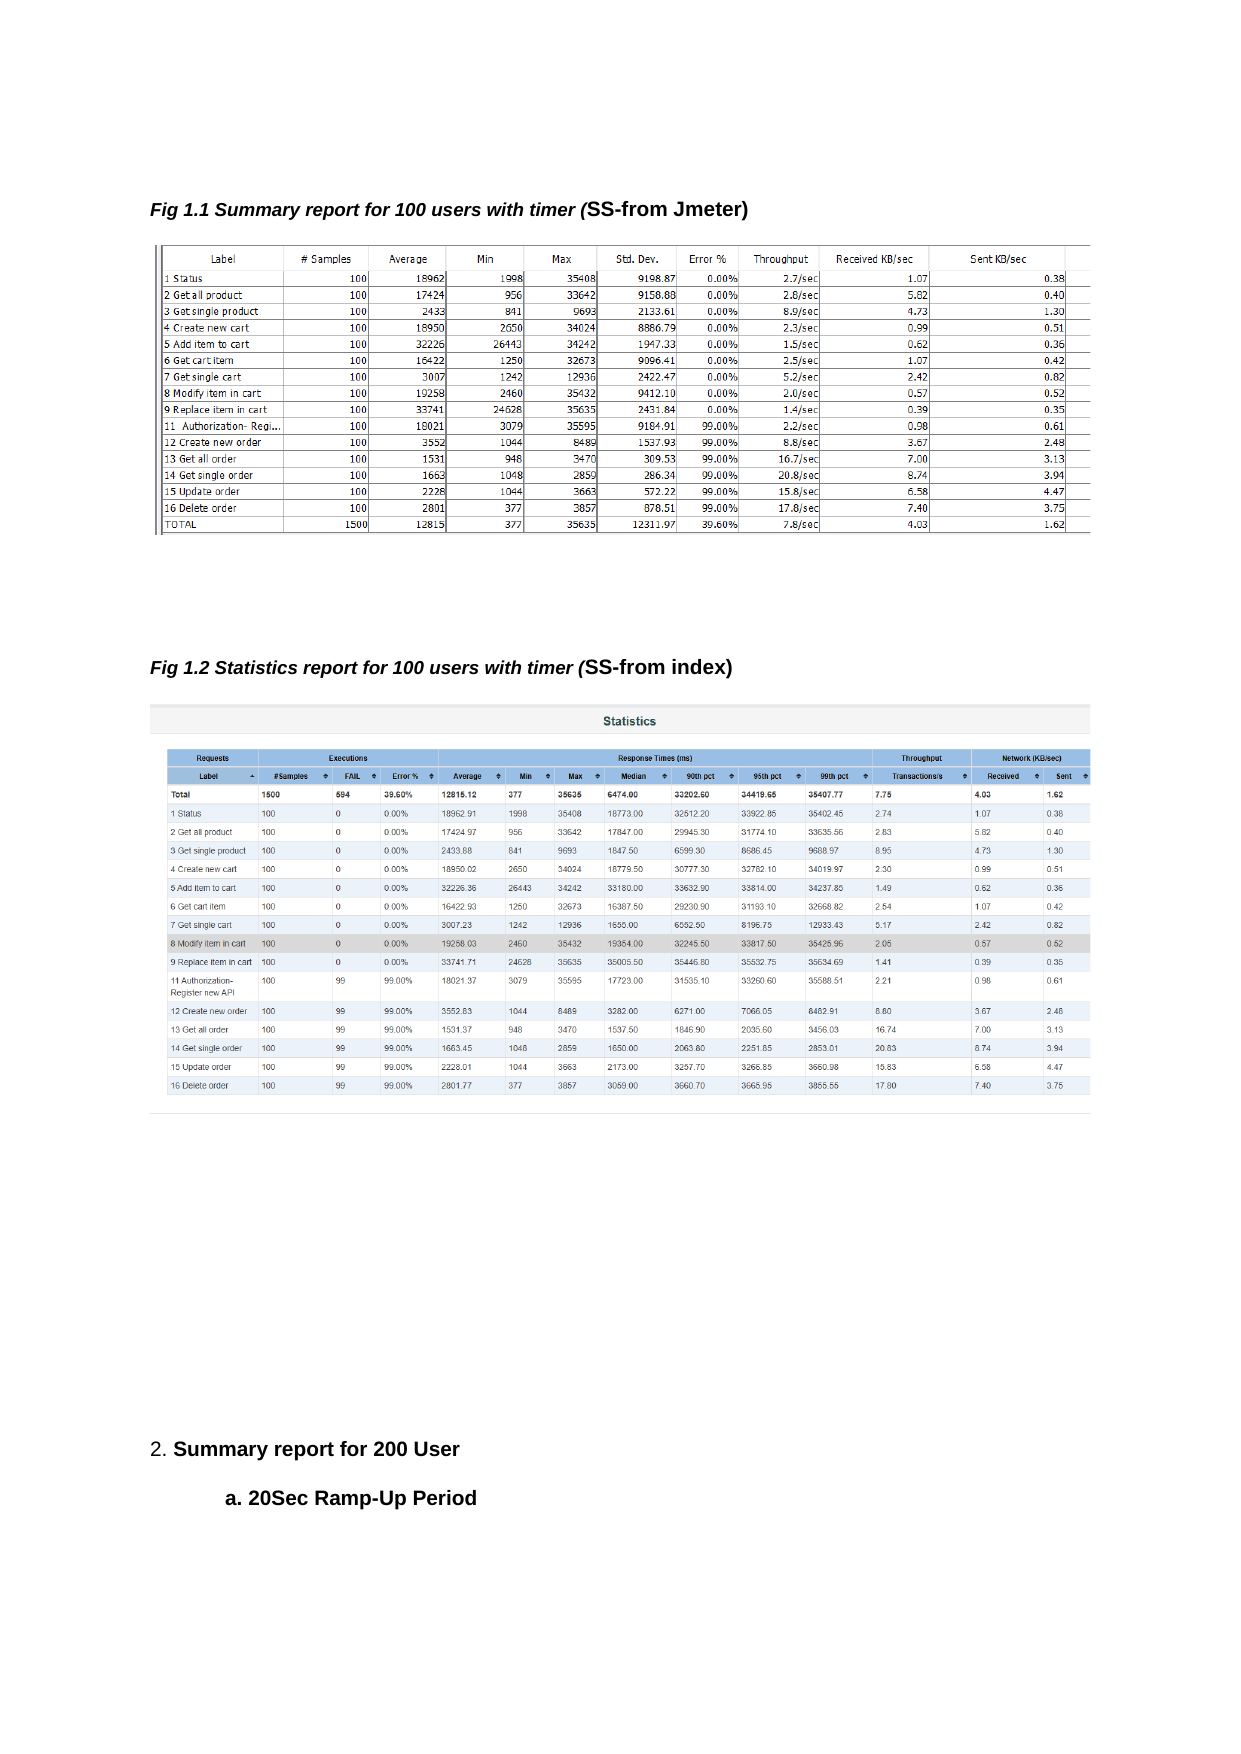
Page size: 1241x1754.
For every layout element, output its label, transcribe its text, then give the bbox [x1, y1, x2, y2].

text 2. Summary report for 200 User [150, 1437, 1090, 1461]
picture [150, 245, 1091, 535]
picture [150, 703, 1091, 1118]
text Fig 1.1 Summary report for 100 users with timer (SS-from Jmeter) [150, 197, 1090, 221]
text Fig 1.2 Statistics report for 100 users with timer (SS-from index) [150, 655, 1090, 679]
text a. 20Sec Ramp-Up Period [150, 1486, 1090, 1510]
